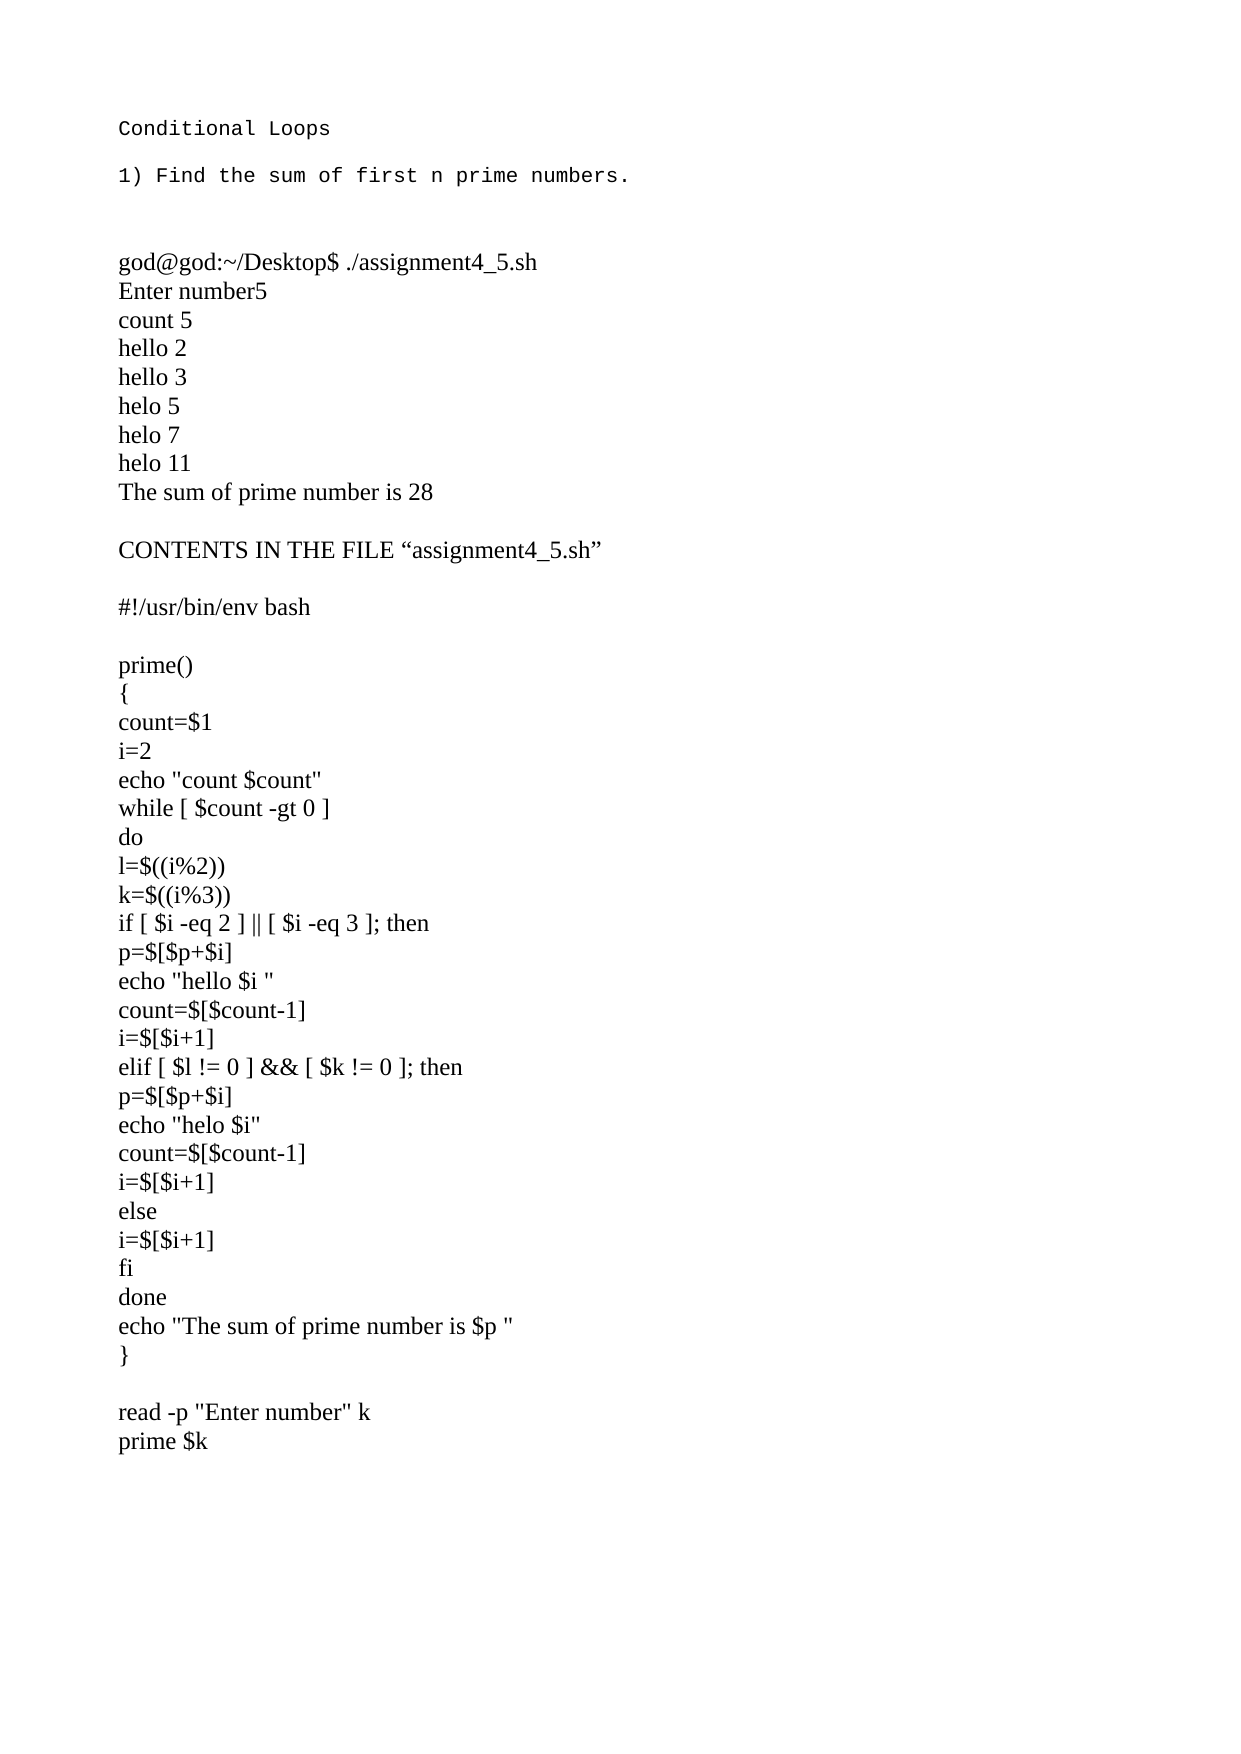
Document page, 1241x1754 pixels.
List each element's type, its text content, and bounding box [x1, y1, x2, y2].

text done [118, 1282, 1122, 1311]
text echo "count $count" [118, 765, 1122, 793]
text i=2 [118, 736, 1122, 765]
text fi [118, 1253, 1122, 1282]
text } [118, 1340, 1122, 1368]
text CONTENTS IN THE FILE “assignment4_5.sh” [118, 535, 1122, 563]
text Enter number5 [118, 276, 1122, 305]
text prime $k [118, 1426, 1122, 1455]
text The sum of prime number is 28 [118, 477, 1122, 506]
text i=$[$i+1] [118, 1023, 1122, 1052]
text p=$[$p+$i] [118, 937, 1122, 966]
text helo 11 [118, 448, 1122, 477]
text count=$[$count-1] [118, 1138, 1122, 1167]
text { [118, 678, 1122, 707]
text count=$1 [118, 707, 1122, 736]
text do [118, 822, 1122, 851]
text echo "The sum of prime number is $p " [118, 1311, 1122, 1340]
text prime() [118, 650, 1122, 678]
text echo "helo $i" [118, 1110, 1122, 1138]
text i=$[$i+1] [118, 1225, 1122, 1253]
text else [118, 1196, 1122, 1225]
text hello 3 [118, 362, 1122, 391]
text god@god:~/Desktop$ ./assignment4_5.sh [118, 247, 1122, 276]
text while [ $count -gt 0 ] [118, 793, 1122, 822]
text helo 5 [118, 391, 1122, 420]
text helo 7 [118, 420, 1122, 448]
text p=$[$p+$i] [118, 1081, 1122, 1110]
text count 5 [118, 305, 1122, 333]
text count=$[$count-1] [118, 995, 1122, 1023]
text i=$[$i+1] [118, 1167, 1122, 1196]
text k=$((i%3)) [118, 880, 1122, 908]
text #!/usr/bin/env bash [118, 592, 1122, 621]
text hello 2 [118, 333, 1122, 362]
text echo "hello $i " [118, 966, 1122, 995]
text elif [ $l != 0 ] && [ $k != 0 ]; then [118, 1052, 1122, 1081]
text 1) Find the sum of first n prime numbers. [118, 165, 1122, 189]
text l=$((i%2)) [118, 851, 1122, 880]
text if [ $i -eq 2 ] || [ $i -eq 3 ]; then [118, 908, 1122, 937]
text Conditional Loops [118, 118, 1122, 142]
text read -p "Enter number" k [118, 1397, 1122, 1426]
